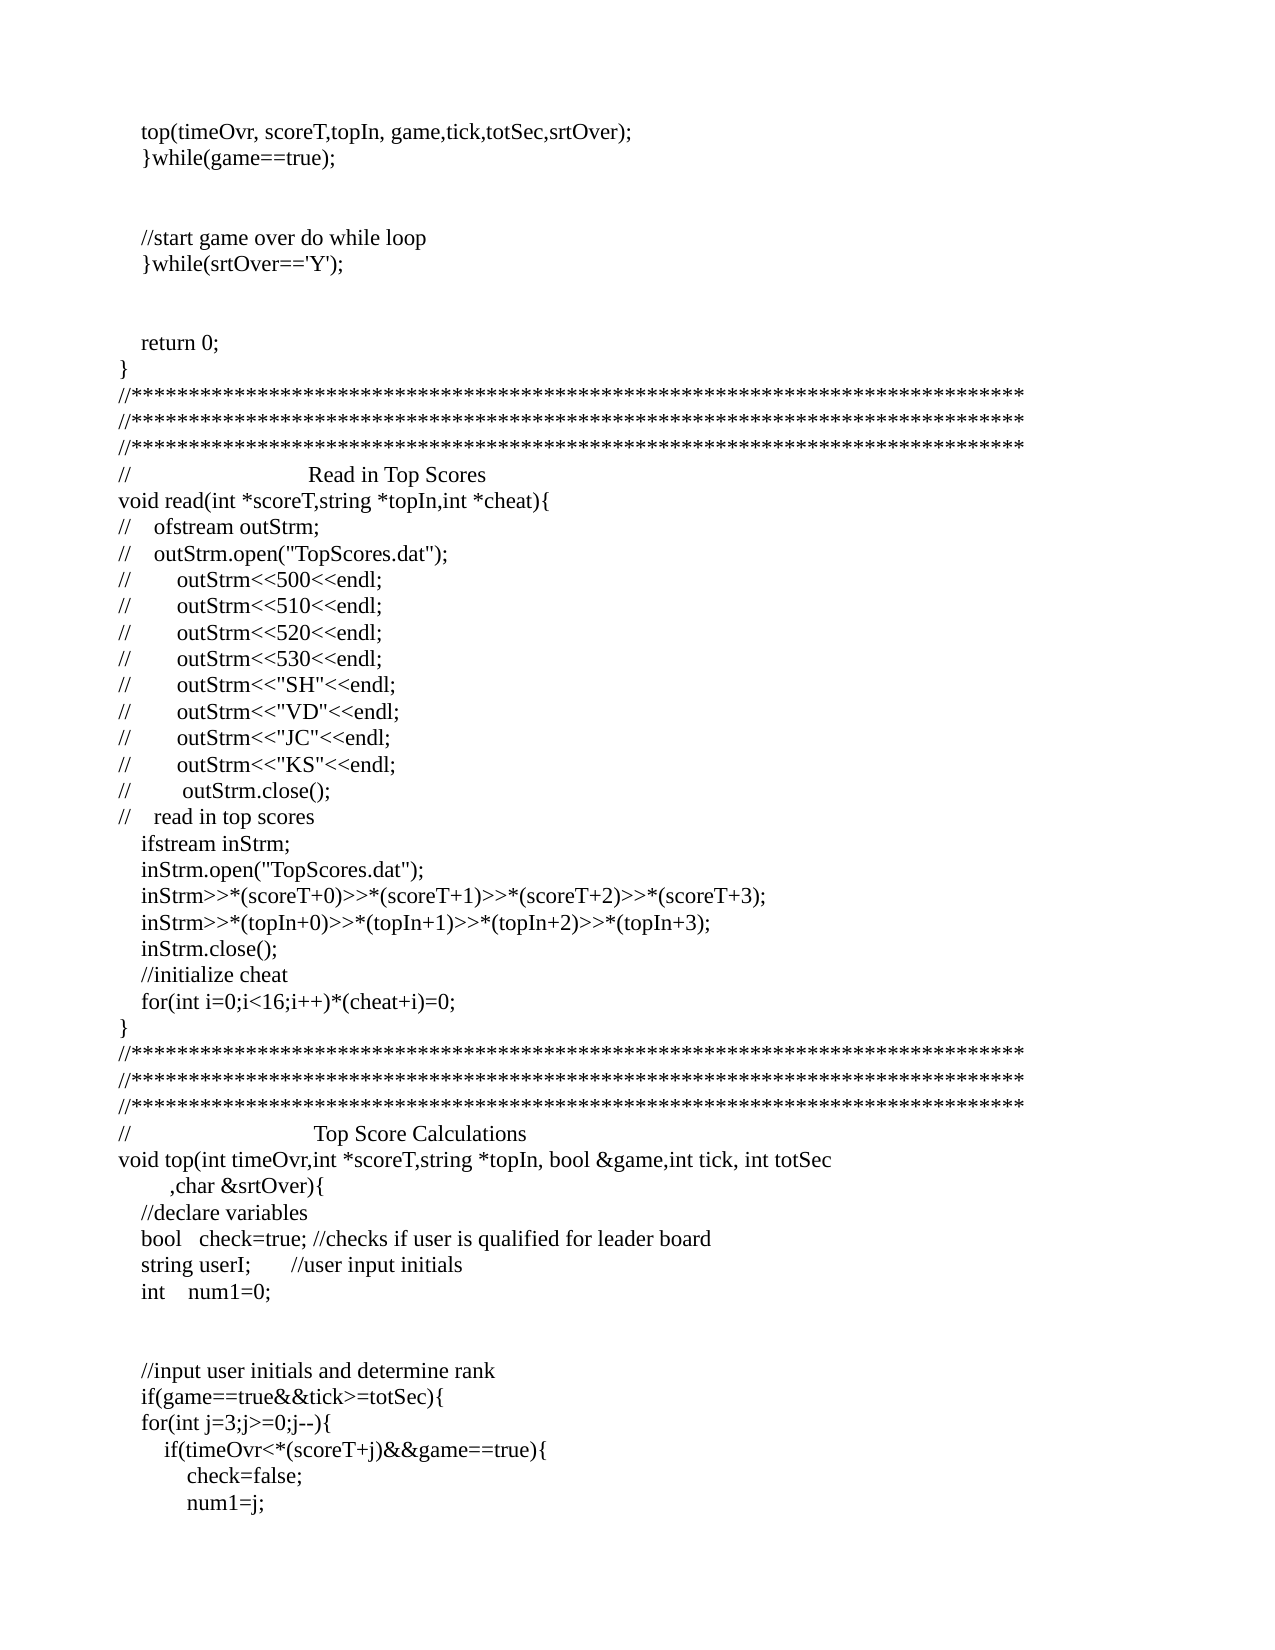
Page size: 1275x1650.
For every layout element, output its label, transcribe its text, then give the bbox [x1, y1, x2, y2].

text } [118, 355, 1157, 382]
text for(int i=0;i<16;i++)*(cheat+i)=0; [118, 988, 1157, 1014]
text //initialize cheat [118, 961, 1157, 988]
text for(int j=3;j>=0;j--){ [118, 1409, 1157, 1436]
text // outStrm.close(); [118, 777, 1157, 803]
text // outStrm<<520<<endl; [118, 619, 1157, 645]
text // outStrm<<"SH"<<endl; [118, 672, 1157, 698]
text // outStrm<<"KS"<<endl; [118, 751, 1157, 777]
text if(timeOvr<*(scoreT+j)&&game==true){ [118, 1436, 1157, 1462]
text if(game==true&&tick>=totSec){ [118, 1383, 1157, 1409]
text // outStrm<<500<<endl; [118, 566, 1157, 592]
text //start game over do while loop [118, 223, 1157, 250]
text inStrm.close(); [118, 935, 1157, 961]
text //****************************************************************************** [118, 1093, 1157, 1119]
text // outStrm.open("TopScores.dat"); [118, 540, 1157, 566]
text // outStrm<<510<<endl; [118, 592, 1157, 619]
text //****************************************************************************** [118, 434, 1157, 461]
text void top(int timeOvr,int *scoreT,string *topIn, bool &game,int tick, int totSec [118, 1146, 1157, 1172]
text // outStrm<<530<<endl; [118, 645, 1157, 672]
text // outStrm<<"JC"<<endl; [118, 724, 1157, 751]
text ifstream inStrm; [118, 830, 1157, 856]
text //declare variables [118, 1199, 1157, 1225]
text num1=j; [118, 1488, 1157, 1515]
text inStrm>>*(topIn+0)>>*(topIn+1)>>*(topIn+2)>>*(topIn+3); [118, 909, 1157, 935]
text // Read in Top Scores [118, 461, 1157, 487]
text }while(srtOver=='Y'); [118, 250, 1157, 276]
text return 0; [118, 329, 1157, 355]
text void read(int *scoreT,string *topIn,int *cheat){ [118, 487, 1157, 513]
text top(timeOvr, scoreT,topIn, game,tick,totSec,srtOver); [118, 118, 1157, 144]
text inStrm.open("TopScores.dat"); [118, 856, 1157, 882]
text //****************************************************************************** [118, 382, 1157, 408]
text //****************************************************************************** [118, 408, 1157, 434]
text //****************************************************************************** [118, 1041, 1157, 1067]
text check=false; [118, 1462, 1157, 1488]
text ,char &srtOver){ [118, 1172, 1157, 1199]
text //input user initials and determine rank [118, 1357, 1157, 1383]
text string userI; //user input initials [118, 1251, 1157, 1278]
text bool check=true; //checks if user is qualified for leader board [118, 1225, 1157, 1251]
text // ofstream outStrm; [118, 513, 1157, 540]
text //****************************************************************************** [118, 1067, 1157, 1093]
text // Top Score Calculations [118, 1119, 1157, 1146]
text } [118, 1014, 1157, 1041]
text // read in top scores [118, 803, 1157, 830]
text // outStrm<<"VD"<<endl; [118, 698, 1157, 724]
text int num1=0; [118, 1278, 1157, 1304]
text }while(game==true); [118, 144, 1157, 171]
text inStrm>>*(scoreT+0)>>*(scoreT+1)>>*(scoreT+2)>>*(scoreT+3); [118, 882, 1157, 909]
